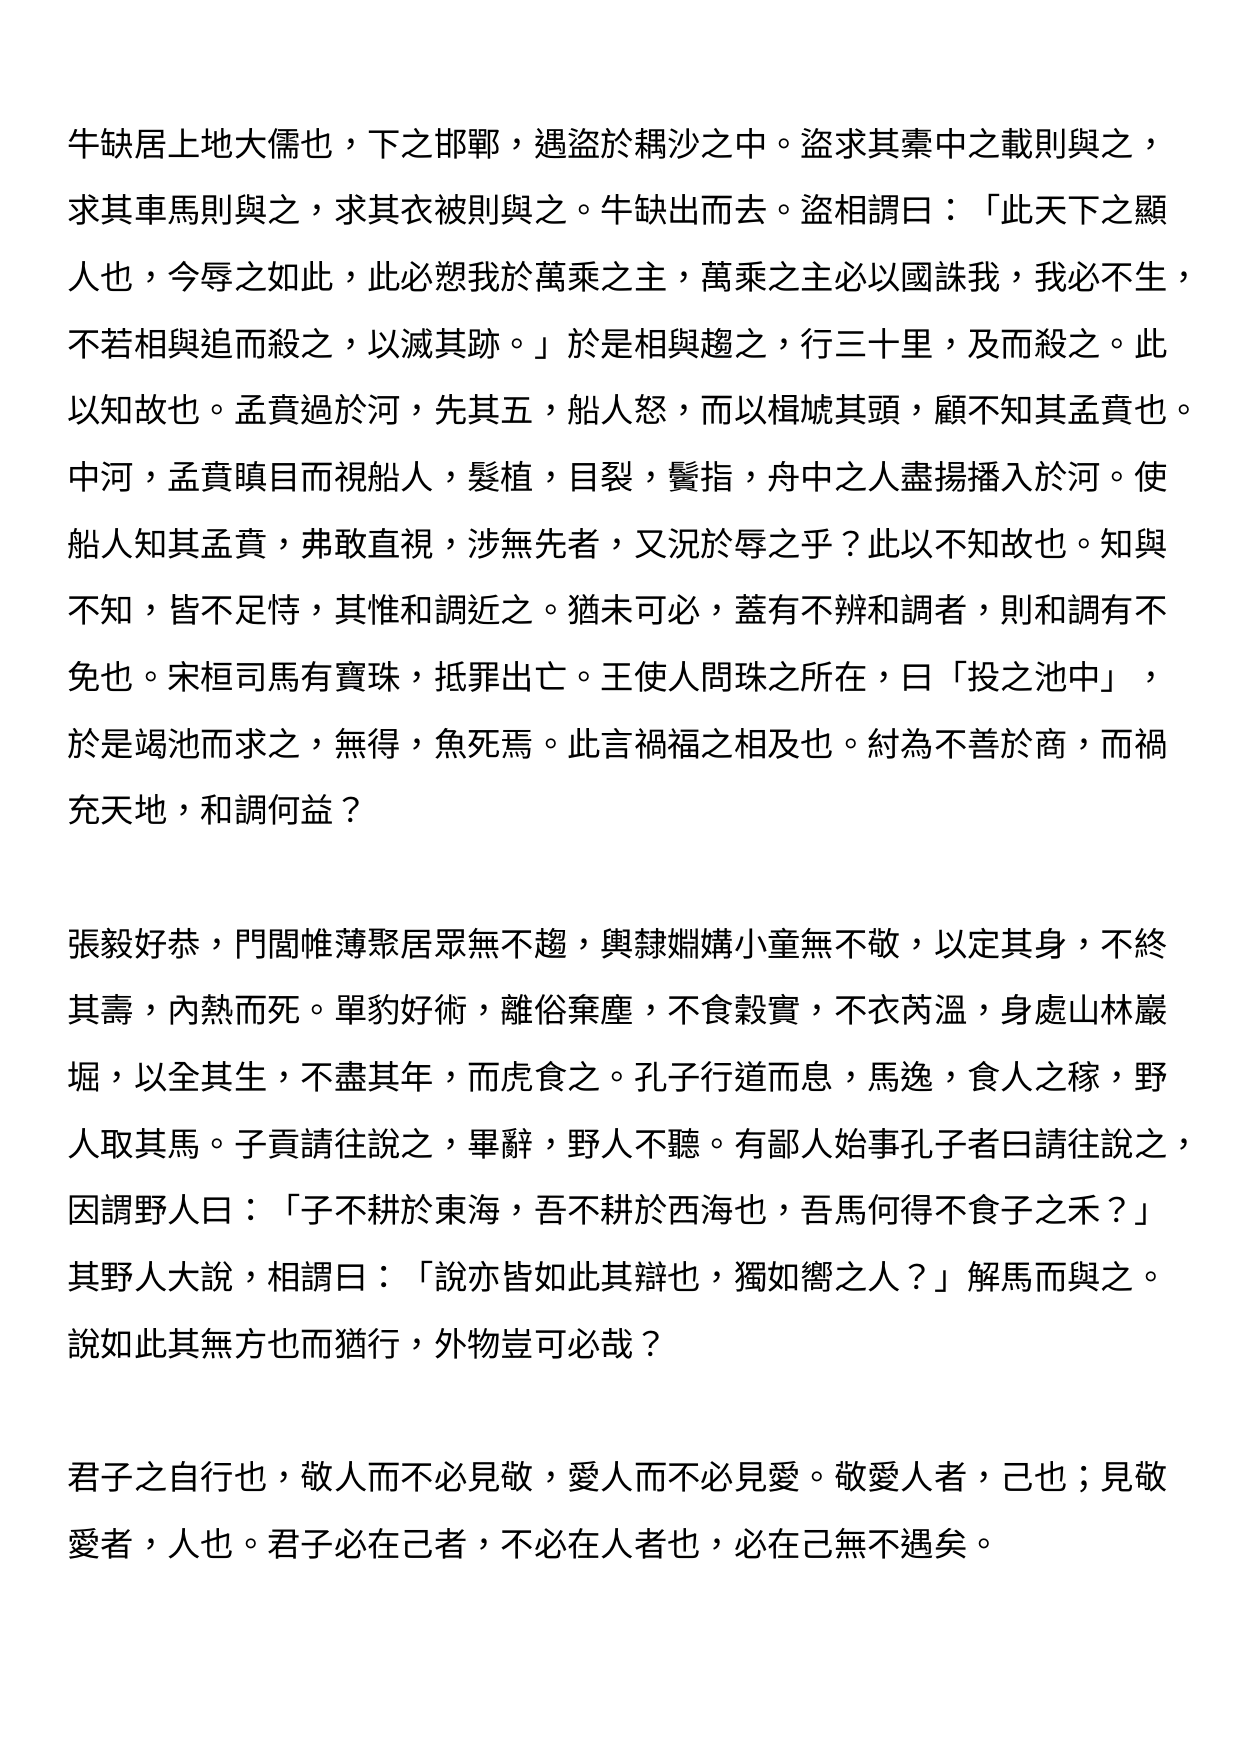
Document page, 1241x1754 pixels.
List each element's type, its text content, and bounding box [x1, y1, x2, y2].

text 牛缺居上地大儒也，下之邯鄲，遇盜於耦沙之中。盜求其橐中之載則與之，求其車馬則與之，求其衣被則與之。牛缺出而去。盜相謂曰：「此天下之顯人也，今辱之如此，此必愬我於萬乘之主，萬乘之主必以國誅我，我必不生，不若相與追而殺之，以滅其跡。」於是相與趨之，行三十里，及而殺之。此以知故也。孟賁過於河，先其五，船人怒，而以楫虓其頭，顧不知其孟賁也。中河，孟賁瞋目而視船人，髮植，目裂，鬢指，舟中之人盡揚播入於河。使船人知其孟賁，弗敢直視，涉無先者，又況於辱之乎？此以不知故也。知與不知，皆不足恃，其惟和調近之。猶未可必，蓋有不辨和調者，則和調有不免也。宋桓司馬有寶珠，抵罪出亡。王使人問珠之所在，曰「投之池中」，於是竭池而求之，無得，魚死焉。此言禍福之相及也。紂為不善於商，而禍充天地，和調何益？ [67, 103, 1187, 836]
text 張毅好恭，門閭帷薄聚居眾無不趨，輿隸婣媾小童無不敬，以定其身，不終其壽，內熱而死。單豹好術，離俗棄塵，不食穀實，不衣芮溫，身處山林巖堀，以全其生，不盡其年，而虎食之。孔子行道而息，馬逸，食人之稼，野人取其馬。子貢請往說之，畢辭，野人不聽。有鄙人始事孔子者曰請往說之，因謂野人曰：「子不耕於東海，吾不耕於西海也，吾馬何得不食子之禾？」其野人大說，相謂曰：「說亦皆如此其辯也，獨如嚮之人？」解馬而與之。說如此其無方也而猶行，外物豈可必哉？ [67, 903, 1187, 1369]
text 君子之自行也，敬人而不必見敬，愛人而不必見愛。敬愛人者，己也；見敬愛者，人也。君子必在己者，不必在人者也，必在己無不遇矣。 [67, 1436, 1187, 1569]
